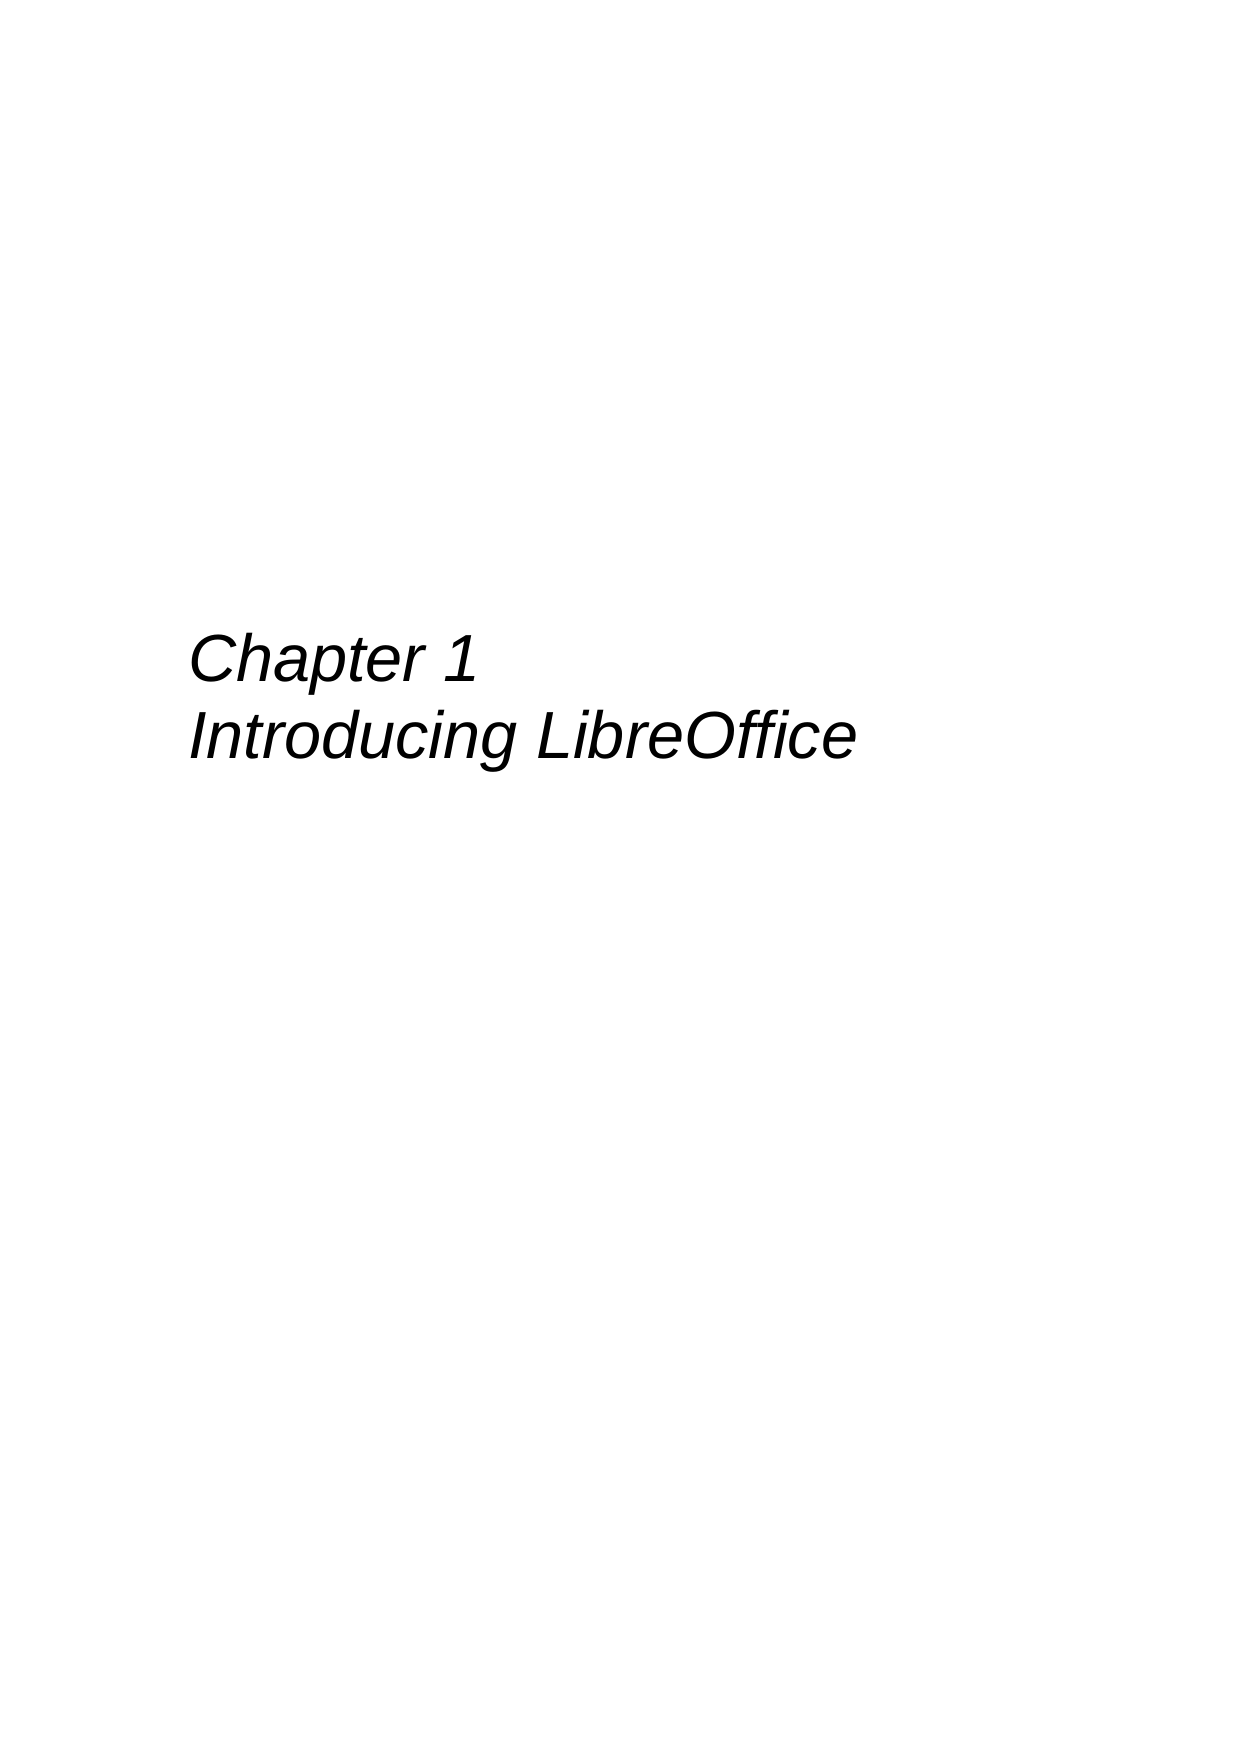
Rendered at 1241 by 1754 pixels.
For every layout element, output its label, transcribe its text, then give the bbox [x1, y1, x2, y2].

title Chapter 1 Introducing LibreOffice [188, 619, 1098, 773]
